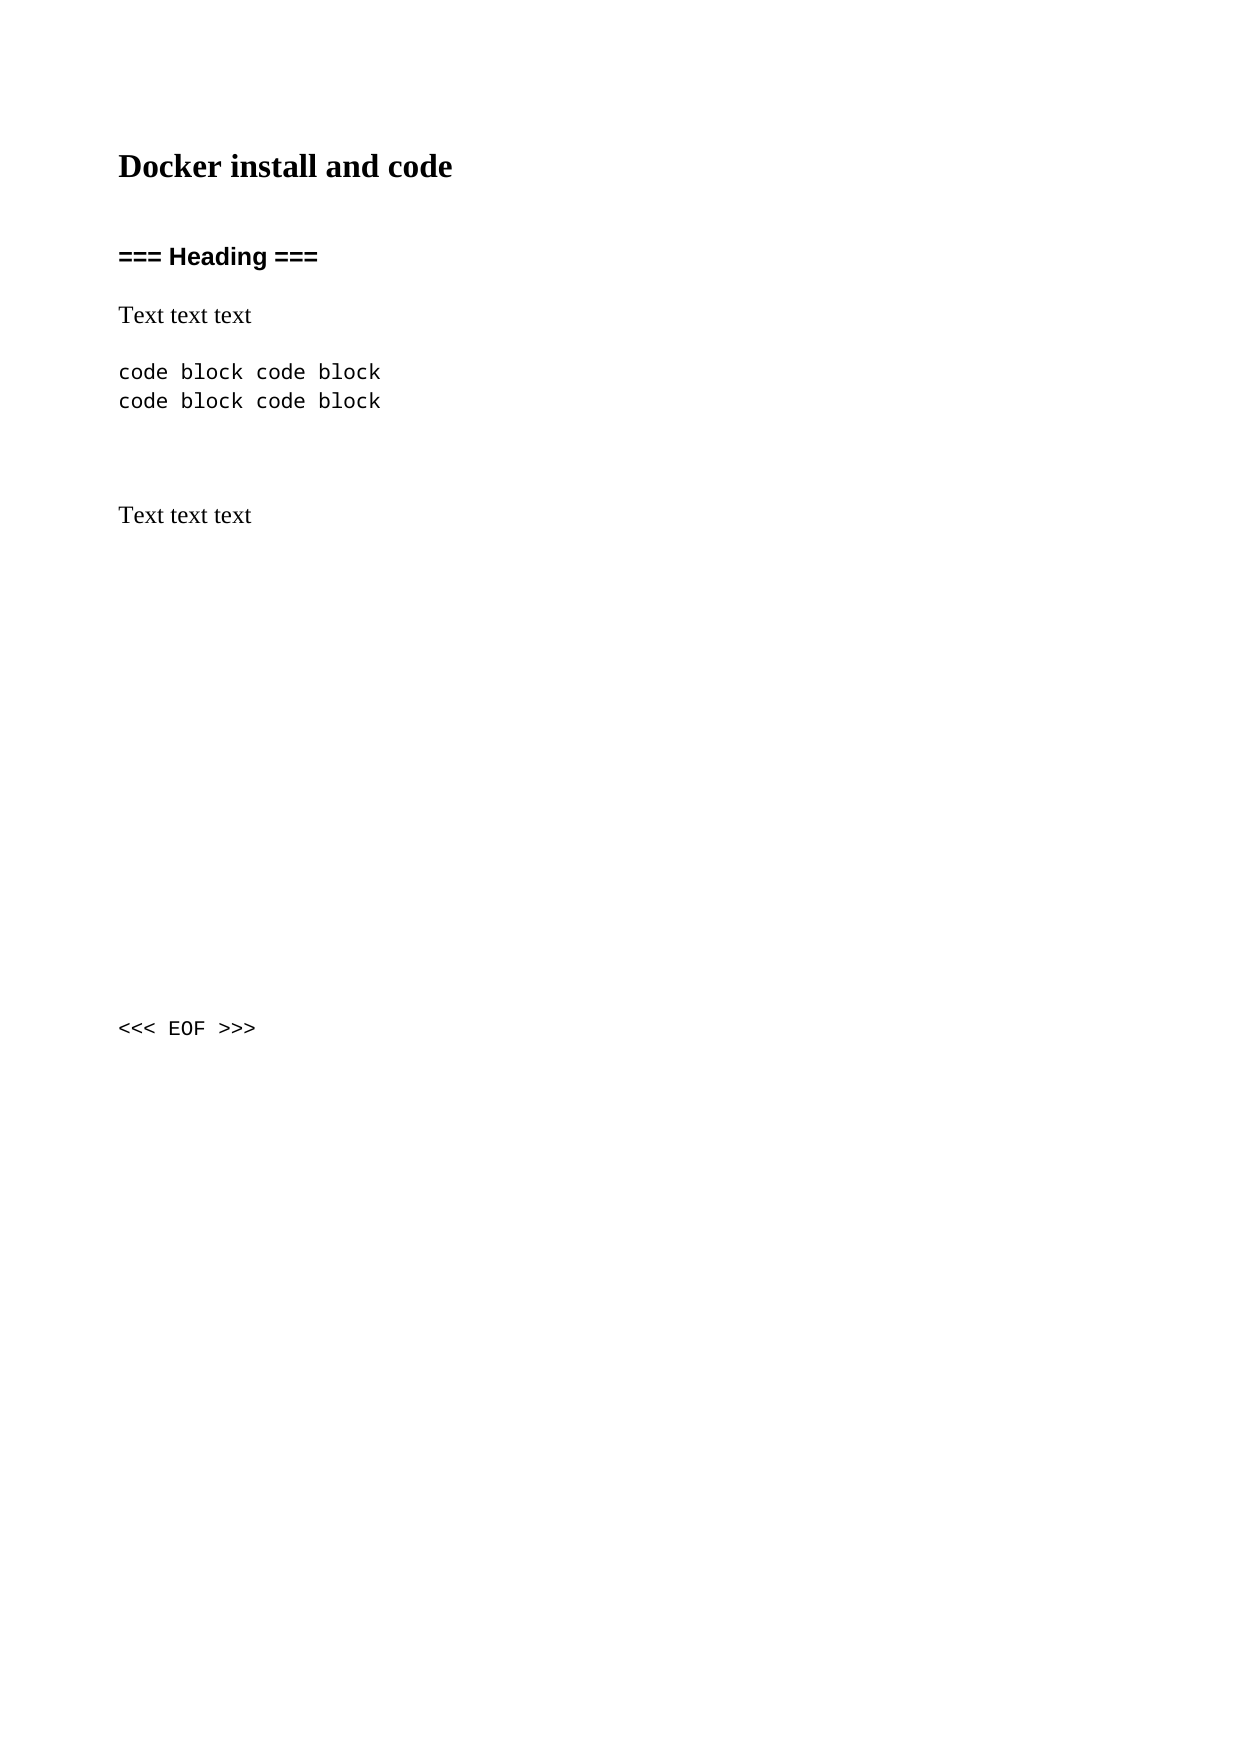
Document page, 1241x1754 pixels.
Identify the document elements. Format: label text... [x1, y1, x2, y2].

text Docker install and code [118, 146, 1122, 185]
text code block code block [118, 386, 1122, 414]
text Text text text [118, 300, 1122, 328]
text === Heading === [118, 242, 1122, 271]
text Text text text [118, 500, 1122, 529]
text code block code block [118, 357, 1122, 386]
text <<< EOF >>> [118, 1018, 1122, 1042]
